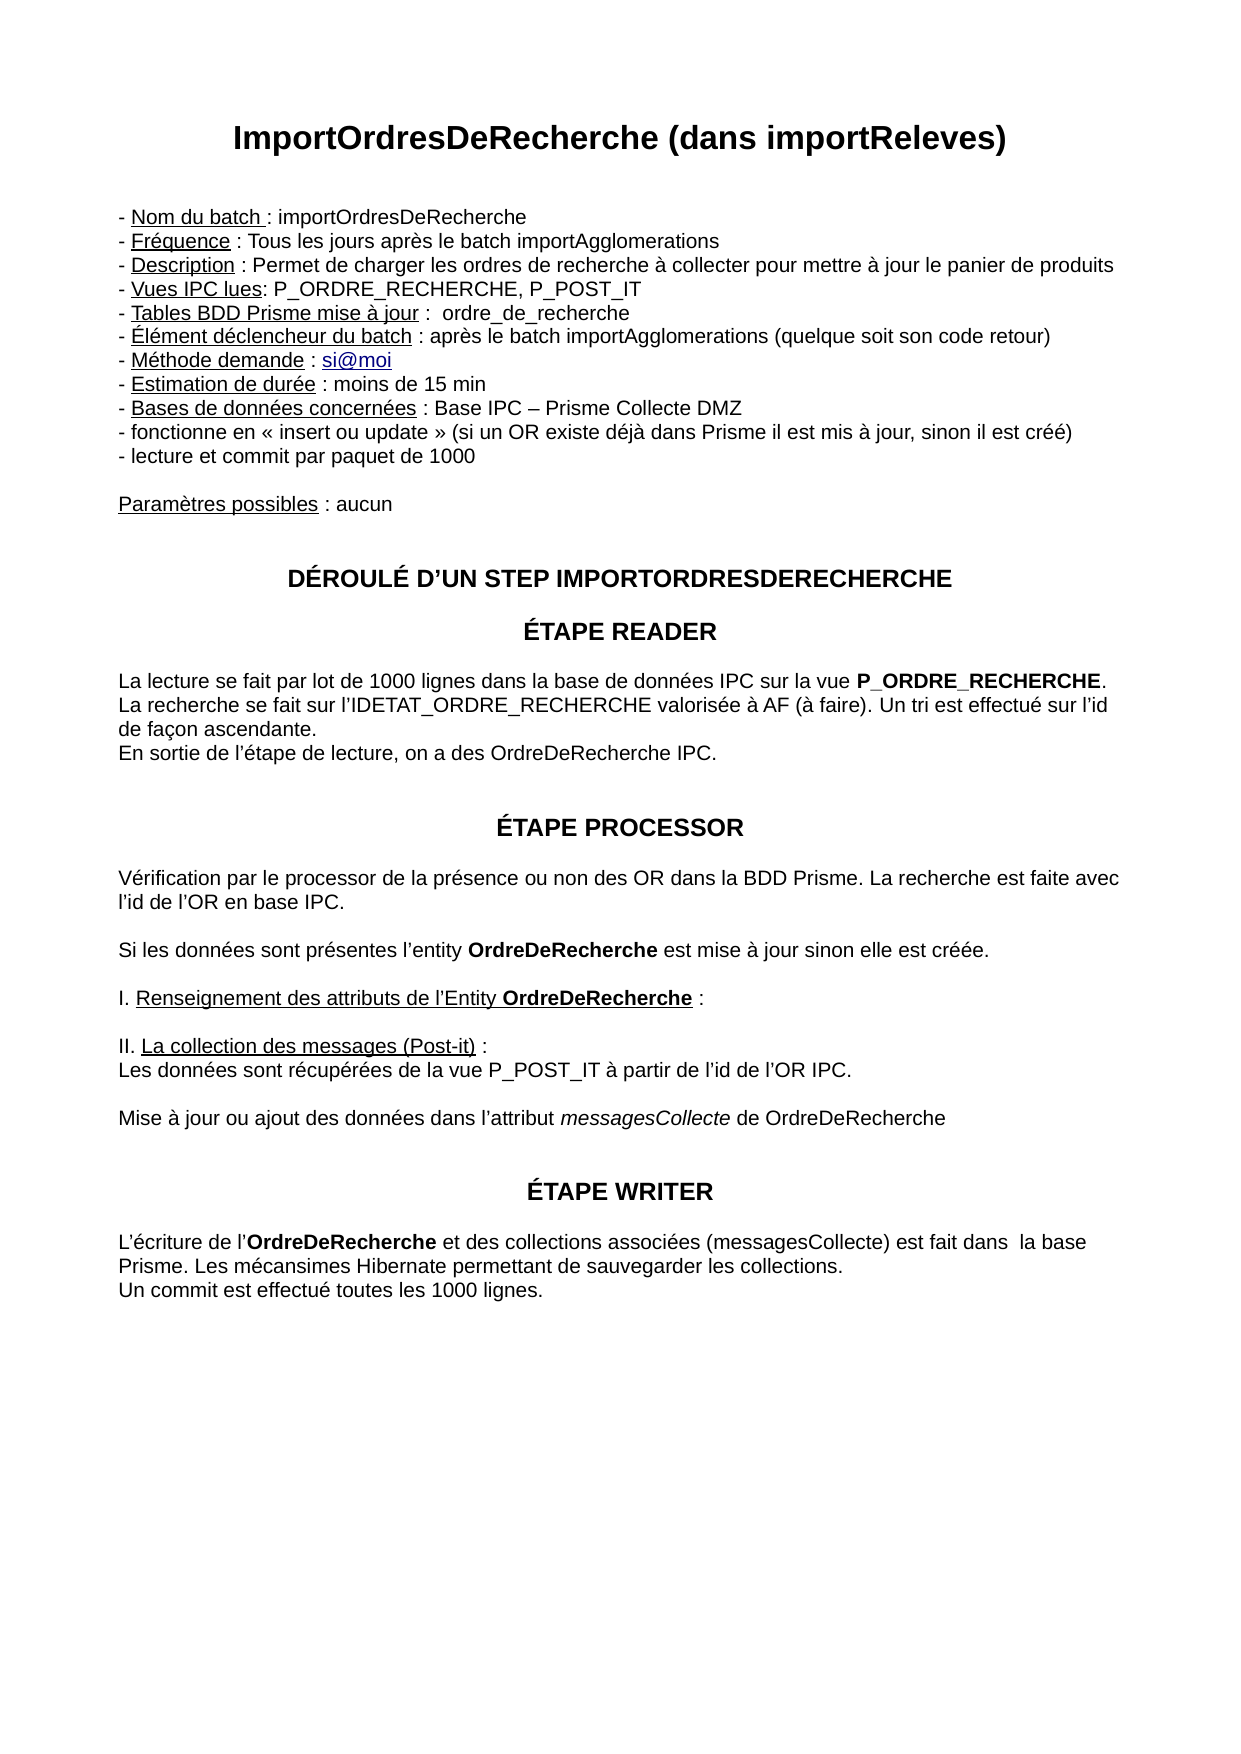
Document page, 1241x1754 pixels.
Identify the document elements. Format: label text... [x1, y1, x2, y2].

text - Description : Permet de charger les ordres de recherche à collecter pour mettre à jour le panier de produits [118, 252, 1122, 276]
text Mise à jour ou ajout des données dans l’attribut messagesCollecte de OrdreDeRecherche [118, 1105, 1122, 1129]
text ÉTAPE WRITER [118, 1177, 1122, 1206]
text - Vues IPC lues: P_ORDRE_RECHERCHE, P_POST_IT [118, 276, 1122, 300]
text - Élément déclencheur du batch : après le batch importAgglomerations (quelque soit son code retour) [118, 324, 1122, 348]
text II. La collection des messages (Post-it) : [118, 1033, 1122, 1057]
text ÉTAPE PROCESSOR [118, 813, 1122, 842]
text Les données sont récupérées de la vue P_POST_IT à partir de l’id de l’OR IPC. [118, 1057, 1122, 1081]
text - Bases de données concernées : Base IPC – Prisme Collecte DMZ [118, 396, 1122, 420]
text - fonctionne en « insert ou update » (si un OR existe déjà dans Prisme il est mis à jour, sinon il est créé) [118, 420, 1122, 444]
text - Méthode demande : si@moi [118, 348, 1122, 372]
text ÉTAPE READER [118, 617, 1122, 645]
text - Estimation de durée : moins de 15 min [118, 372, 1122, 396]
text Vérification par le processor de la présence ou non des OR dans la BDD Prisme. La recherche est faite avec l’id de l’OR en base IPC. [118, 866, 1122, 914]
text Un commit est effectué toutes les 1000 lignes. [118, 1278, 1122, 1302]
text - Fréquence : Tous les jours après le batch importAgglomerations [118, 228, 1122, 252]
text L’écriture de l’OrdreDeRecherche et des collections associées (messagesCollecte) est fait dans la base Prisme. Les mécansimes Hibernate permettant de sauvegarder les collections. [118, 1230, 1122, 1278]
text ImportOrdresDeRecherche (dans importReleves) [118, 118, 1122, 157]
text - lecture et commit par paquet de 1000 [118, 444, 1122, 468]
text La recherche se fait sur l’IDETAT_ORDRE_RECHERCHE valorisée à AF (à faire). Un tri est effectué sur l’id de façon ascendante. [118, 693, 1122, 741]
text Si les données sont présentes l’entity OrdreDeRecherche est mise à jour sinon elle est créée. [118, 938, 1122, 962]
text DÉROULÉ D’UN STEP IMPORTORDRESDERECHERCHE [118, 564, 1122, 593]
text La lecture se fait par lot de 1000 lignes dans la base de données IPC sur la vue P_ORDRE_RECHERCHE. [118, 669, 1122, 693]
text I. Renseignement des attributs de l’Entity OrdreDeRecherche : [118, 986, 1122, 1009]
text - Tables BDD Prisme mise à jour : ordre_de_recherche [118, 300, 1122, 324]
text - Nom du batch : importOrdresDeRecherche [118, 204, 1122, 228]
text En sortie de l’étape de lecture, on a des OrdreDeRecherche IPC. [118, 741, 1122, 765]
text Paramètres possibles : aucun [118, 492, 1122, 516]
